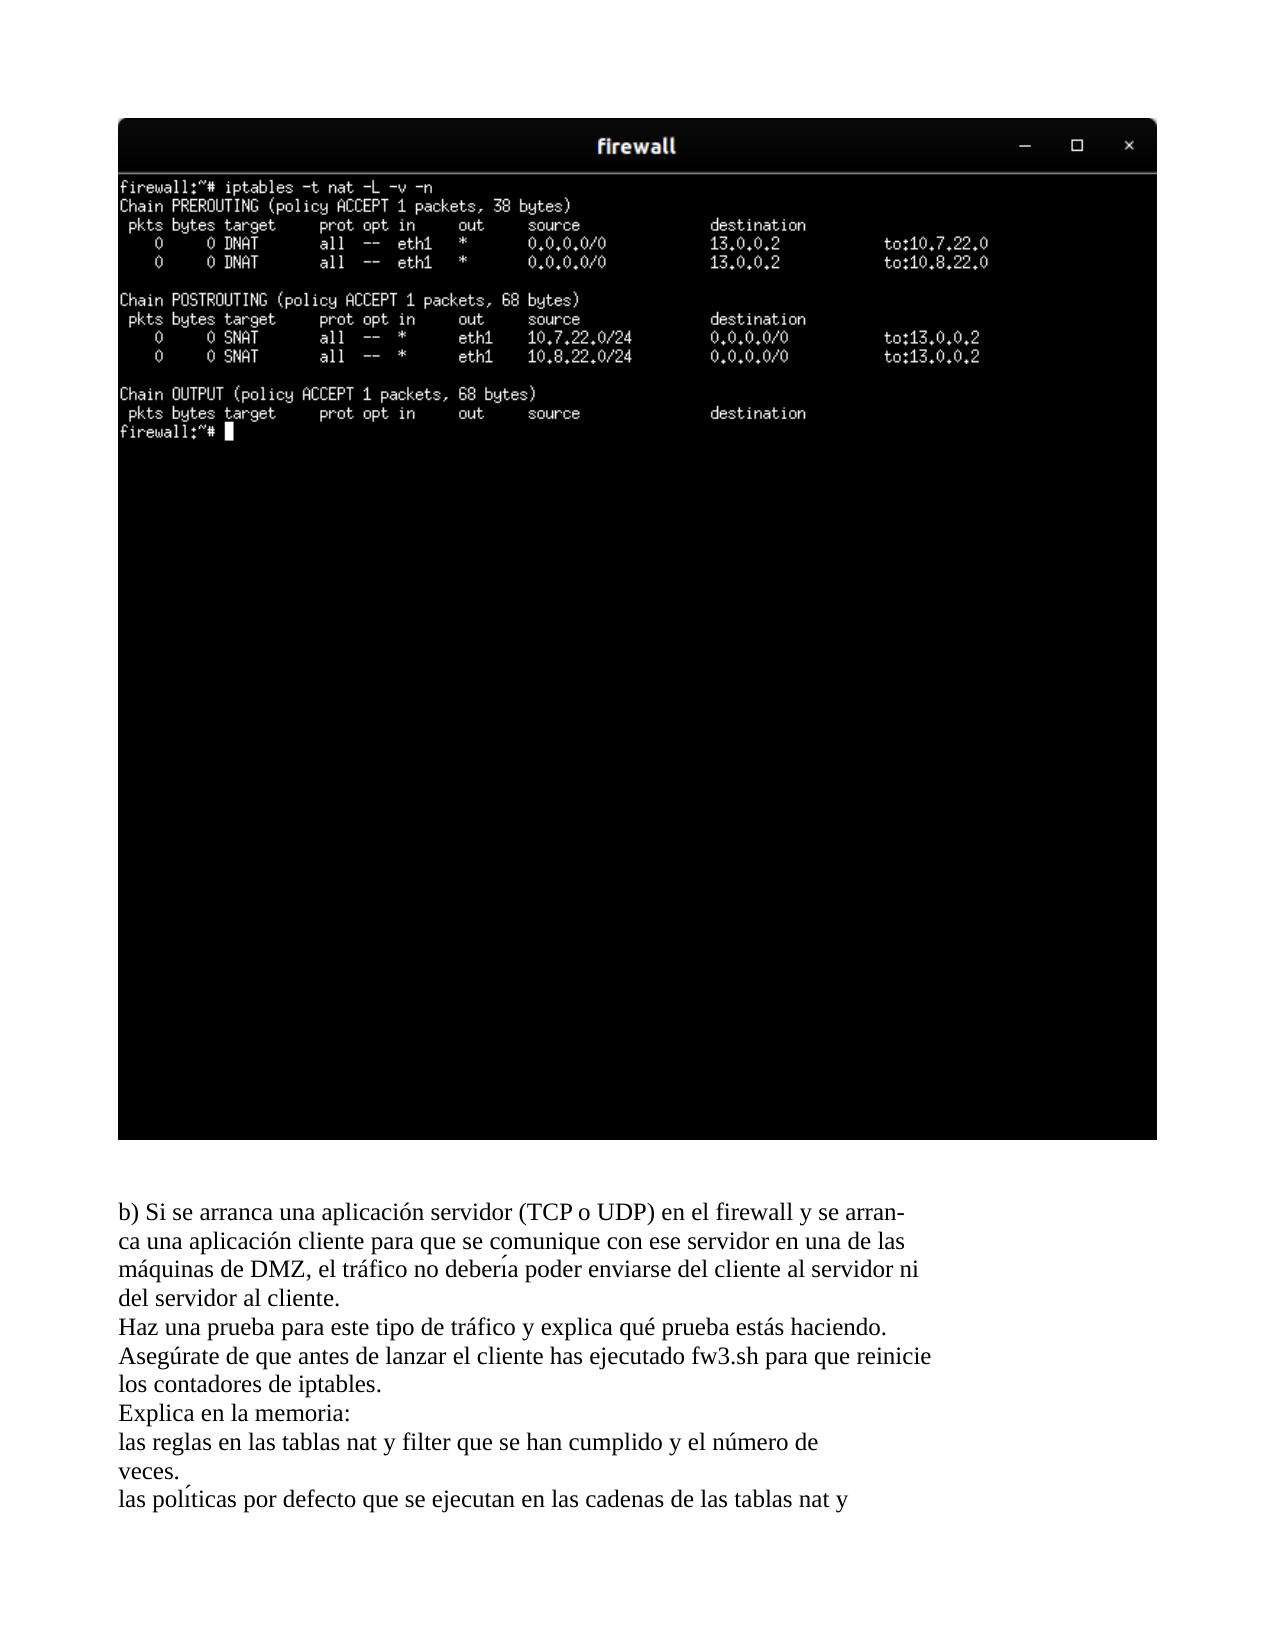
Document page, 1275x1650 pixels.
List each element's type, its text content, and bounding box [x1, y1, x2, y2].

text las polı́ticas por defecto que se ejecutan en las cadenas de las tablas nat y [118, 1484, 1157, 1513]
picture [118, 118, 1157, 1140]
text veces. [118, 1456, 1157, 1484]
text Explica en la memoria: [118, 1398, 1157, 1427]
text b) Si se arranca una aplicación servidor (TCP o UDP) en el firewall y se arran- [118, 1197, 1157, 1226]
text los contadores de iptables. [118, 1369, 1157, 1398]
text las reglas en las tablas nat y filter que se han cumplido y el número de [118, 1427, 1157, 1456]
text Asegúrate de que antes de lanzar el cliente has ejecutado fw3.sh para que reinicie [118, 1341, 1157, 1369]
text del servidor al cliente. [118, 1283, 1157, 1312]
text ca una aplicación cliente para que se comunique con ese servidor en una de las [118, 1226, 1157, 1254]
text Haz una prueba para este tipo de tráfico y explica qué prueba estás haciendo. [118, 1312, 1157, 1341]
text máquinas de DMZ, el tráfico no deberı́a poder enviarse del cliente al servidor ni [118, 1254, 1157, 1283]
